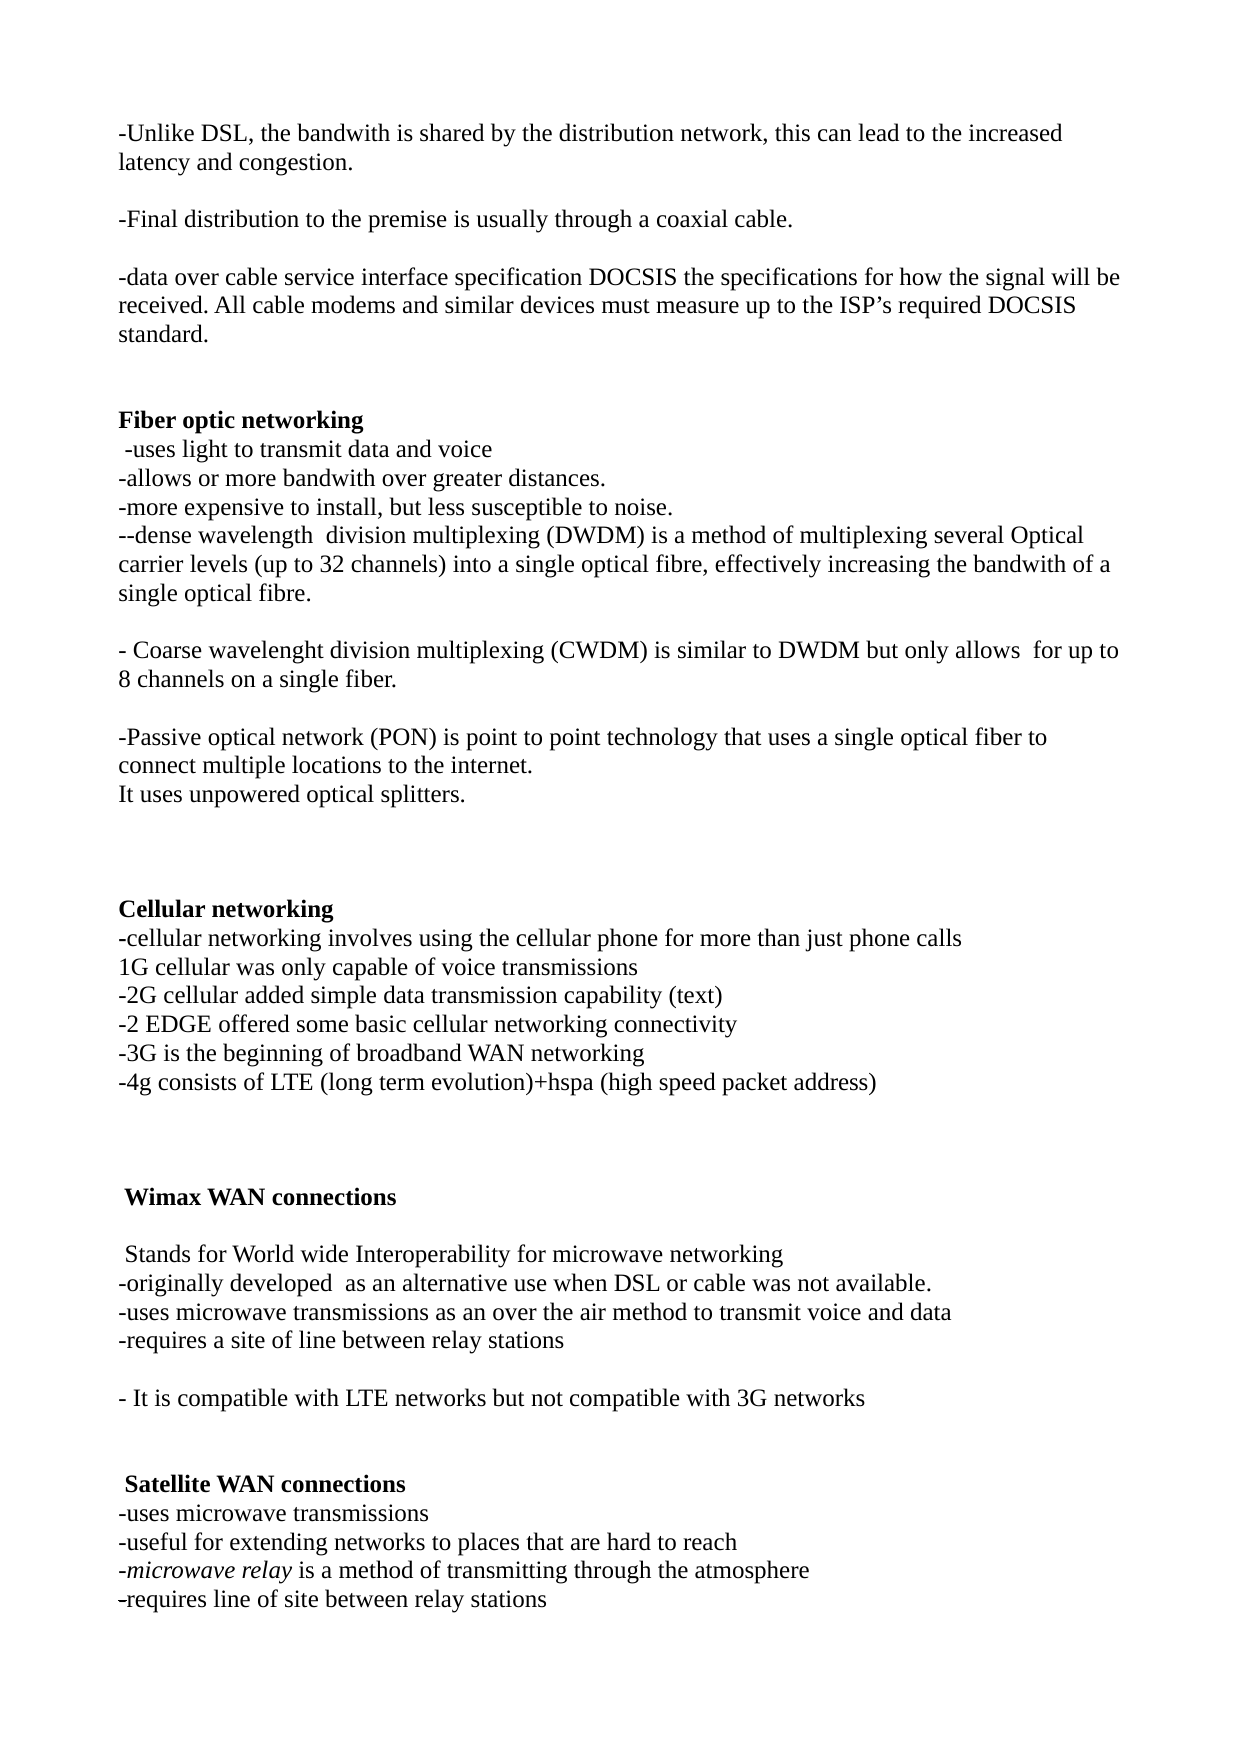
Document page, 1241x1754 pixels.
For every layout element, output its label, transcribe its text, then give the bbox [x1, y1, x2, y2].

text -allows or more bandwith over greater distances. [118, 463, 1122, 492]
text -2G cellular added simple data transmission capability (text) [118, 981, 1122, 1009]
text -more expensive to install, but less susceptible to noise. [118, 492, 1122, 521]
text Fiber optic networking [118, 406, 1122, 434]
text --dense wavelength division multiplexing (DWDM) is a method of multiplexing several Optical carrier levels (up to 32 channels) into a single optical fibre, effectively increasing the bandwith of a single optical fibre. [118, 521, 1122, 607]
text -uses light to transmit data and voice [118, 434, 1122, 463]
text Satellite WAN connections [118, 1469, 1122, 1498]
text -uses microwave transmissions as an over the air method to transmit voice and data [118, 1297, 1122, 1326]
text -requires a site of line between relay stations [118, 1326, 1122, 1354]
text Wimax WAN connections [118, 1182, 1122, 1211]
text -microwave relay is a method of transmitting through the atmosphere [118, 1556, 1122, 1584]
text -Unlike DSL, the bandwith is shared by the distribution network, this can lead to the increased latency and congestion. [118, 118, 1122, 176]
text -uses microwave transmissions [118, 1498, 1122, 1527]
text It uses unpowered optical splitters. [118, 779, 1122, 808]
text - Coarse wavelenght division multiplexing (CWDM) is similar to DWDM but only allows for up to 8 channels on a single fiber. [118, 636, 1122, 693]
text 1G cellular was only capable of voice transmissions [118, 952, 1122, 981]
text -cellular networking involves using the cellular phone for more than just phone calls [118, 923, 1122, 952]
text -data over cable service interface specification DOCSIS the specifications for how the signal will be received. All cable modems and similar devices must measure up to the ISP’s required DOCSIS standard. [118, 262, 1122, 348]
text -2 EDGE offered some basic cellular networking connectivity [118, 1009, 1122, 1038]
text - It is compatible with LTE networks but not compatible with 3G networks [118, 1383, 1122, 1412]
text -requires line of site between relay stations [118, 1584, 1122, 1613]
text Cellular networking [118, 894, 1122, 923]
text Stands for World wide Interoperability for microwave networking [118, 1239, 1122, 1268]
text -originally developed as an alternative use when DSL or cable was not available. [118, 1268, 1122, 1297]
text -Passive optical network (PON) is point to point technology that uses a single optical fiber to connect multiple locations to the internet. [118, 722, 1122, 779]
text -Final distribution to the premise is usually through a coaxial cable. [118, 204, 1122, 233]
text -3G is the beginning of broadband WAN networking [118, 1038, 1122, 1067]
text -4g consists of LTE (long term evolution)+hspa (high speed packet address) [118, 1067, 1122, 1096]
text -useful for extending networks to places that are hard to reach [118, 1527, 1122, 1556]
